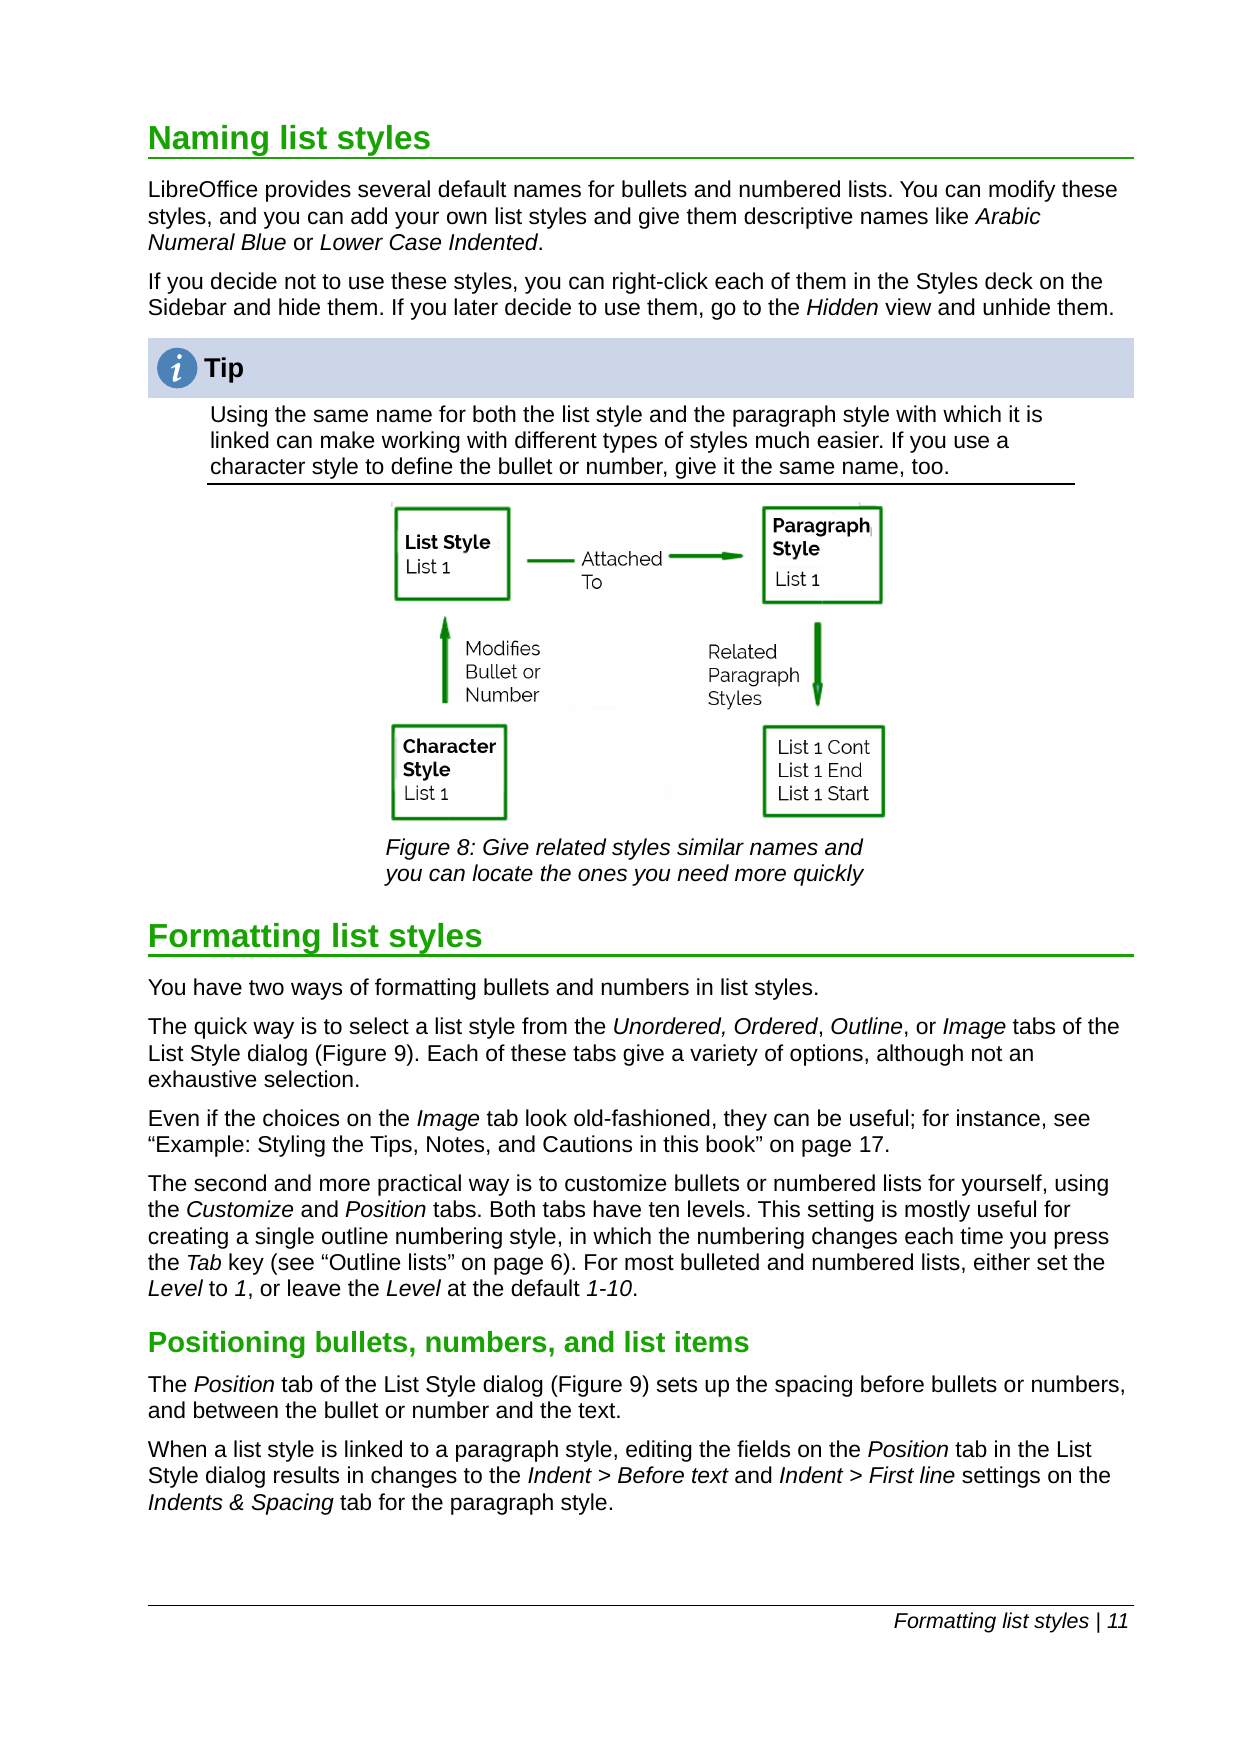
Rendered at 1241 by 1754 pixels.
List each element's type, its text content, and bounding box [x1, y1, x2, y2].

text Figure 8: Give related styles similar names and you can locate the ones you need more quickly [385, 834, 896, 887]
text The Position tab of the List Style dialog (Figure 9) sets up the spacing before bullets or numbers, and between the bullet or number and the text. [148, 1371, 1134, 1423]
text You have two ways of formatting bullets and numbers in list styles. [148, 974, 1134, 1001]
text The second and more practical way is to customize bullets or numbered lists for yourself, using the Customize and Position tabs. Both tabs have ten levels. This setting is mostly useful for creating a single outline numbering style, in which the numbering changes each time you press the Tab key (see “Outline lists” on page 6). For most bulleted and numbered lists, either set the Level to 1, or leave the Level at the default 1-10. [148, 1170, 1134, 1302]
text If you decide not to use these styles, you can right-click each of them in the Styles deck on the Sidebar and hide them. If you later decide to use them, go to the Hidden view and unhide them. [148, 268, 1134, 321]
subtitle Tip [148, 338, 1134, 398]
picture [390, 502, 891, 822]
text LibreOffice provides several default names for bullets and numbered lists. You can modify these styles, and you can add your own list styles and give them descriptive names like Arabic Numeral Blue or Lower Case Indented. [148, 176, 1134, 255]
text Using the same name for both the list style and the paragraph style with which it is linked can make working with different types of styles much easier. If you use a character style to define the bullet or number, give it the same name, too. [207, 398, 1075, 483]
subtitle Formatting list styles [148, 916, 1134, 954]
subtitle Naming list styles [148, 118, 1134, 157]
text Even if the choices on the Image tab look old-fashioned, they can be useful; for instance, see “Example: Styling the Tips, Notes, and Cautions in this book” on page 17. [148, 1105, 1134, 1157]
text When a list style is linked to a paragraph style, editing the fields on the Position tab in the List Style dialog results in changes to the Indent > Before text and Indent > First line settings on the Indents & Spacing tab for the paragraph style. [148, 1436, 1134, 1515]
subtitle Positioning bullets, numbers, and list items [148, 1325, 1134, 1359]
text The quick way is to select a list style from the Unordered, Ordered, Outline, or Image tabs of the List Style dialog (Figure 9). Each of these tabs give a variety of options, although not an exhaustive selection. [148, 1013, 1134, 1092]
